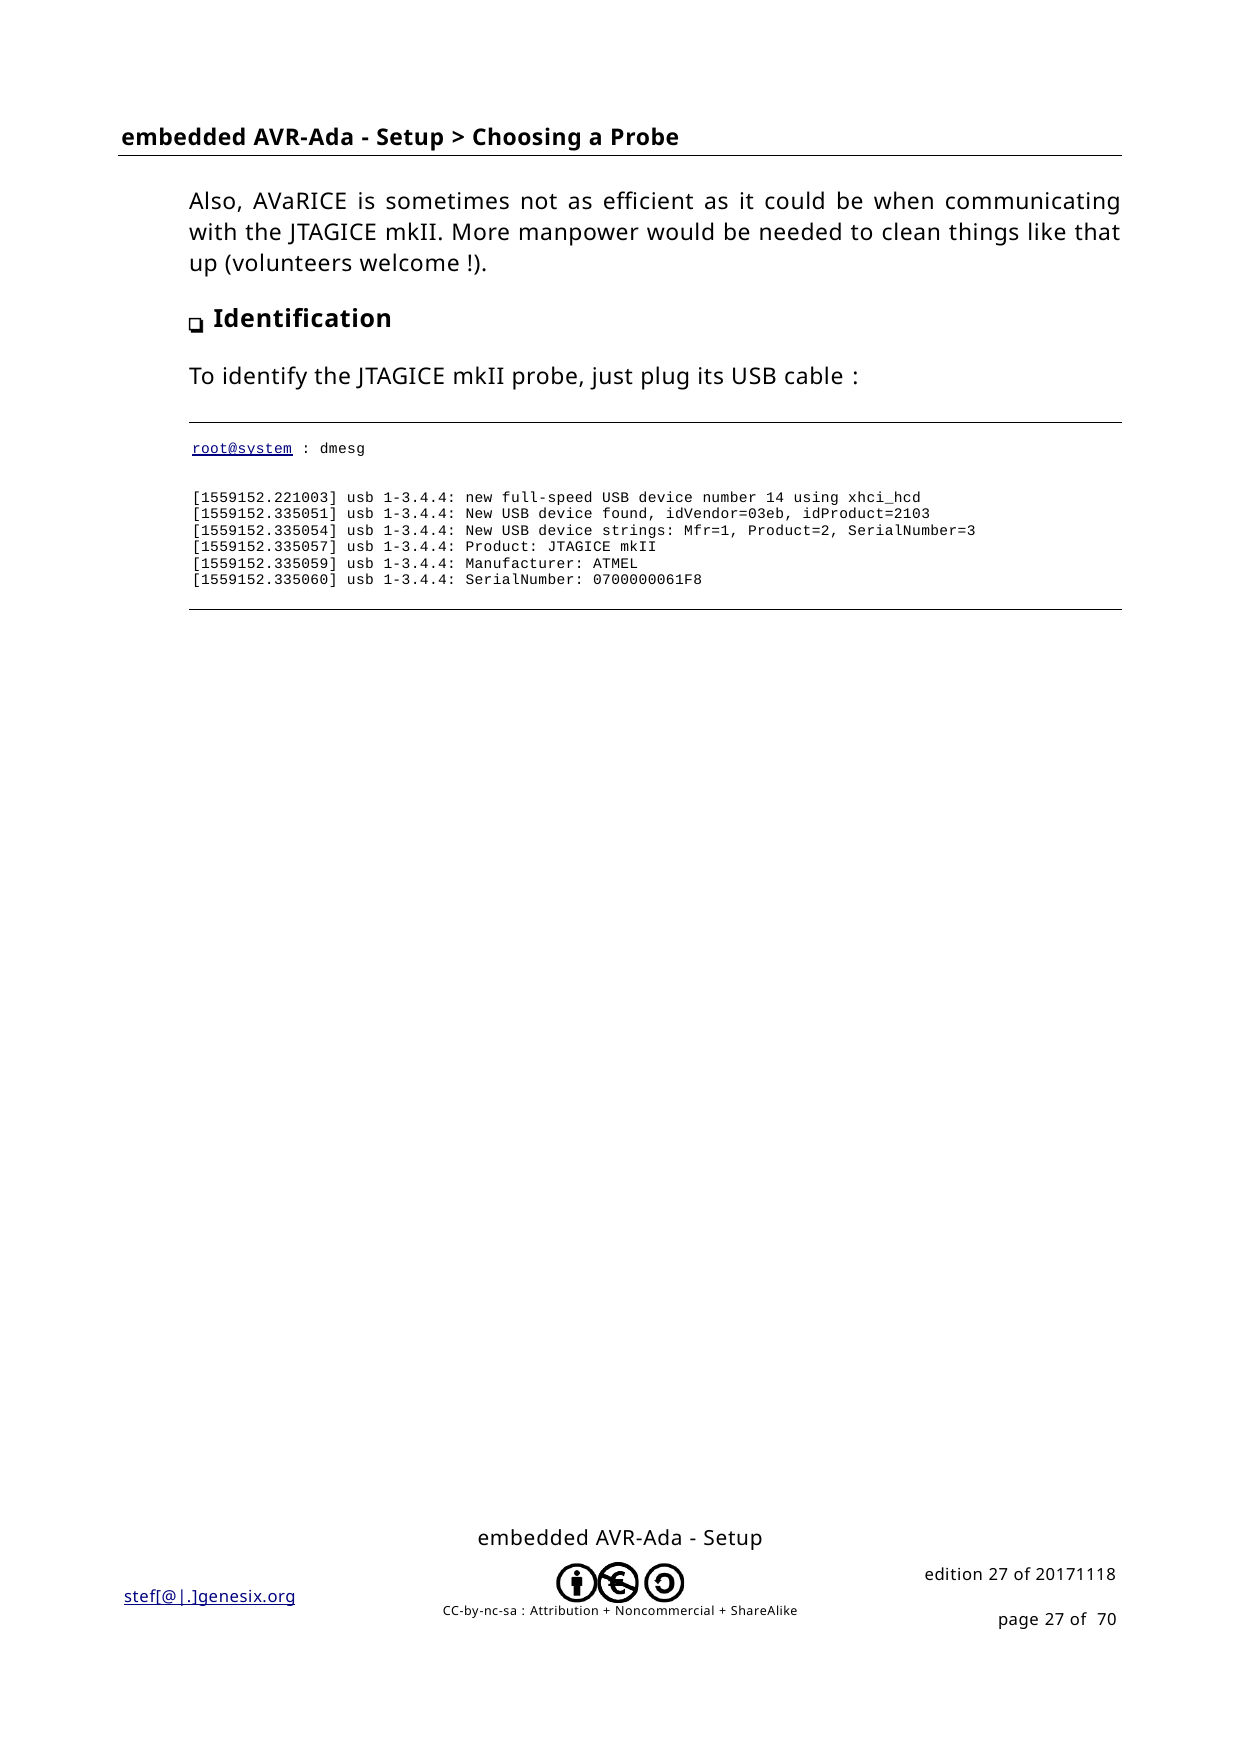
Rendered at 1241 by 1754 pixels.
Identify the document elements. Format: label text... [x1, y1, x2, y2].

list [1559152.335051] usb 1-3.4.4: New USB device found, idVendor=03eb, idProduct=2103 [189, 504, 1122, 520]
picture [555, 1562, 639, 1603]
text To identify the JTAGICE mkII probe, just plug its USB cable : [189, 359, 1122, 391]
list root@system : dmesg [1559152.221003] usb 1-3.4.4: new full-speed USB device number 14 using xhci_hcd [189, 423, 1122, 504]
list [1559152.335059] usb 1-3.4.4: Manufacturer: ATMEL [189, 553, 1122, 570]
list [1559152.335057] usb 1-3.4.4: Product: JTAGICE mkII [189, 537, 1122, 553]
subtitle Identification [189, 301, 1122, 348]
picture [643, 1562, 685, 1603]
text Also, AVaRICE is sometimes not as efficient as it could be when communicating with the JTAGICE mkII. More manpower would be needed to clean things like that up (volunteers welcome !). [189, 184, 1122, 278]
list [1559152.335060] usb 1-3.4.4: SerialNumber: 0700000061F8 [189, 570, 1122, 609]
list [1559152.335054] usb 1-3.4.4: New USB device strings: Mfr=1, Product=2, SerialNumber=3 [189, 520, 1122, 537]
